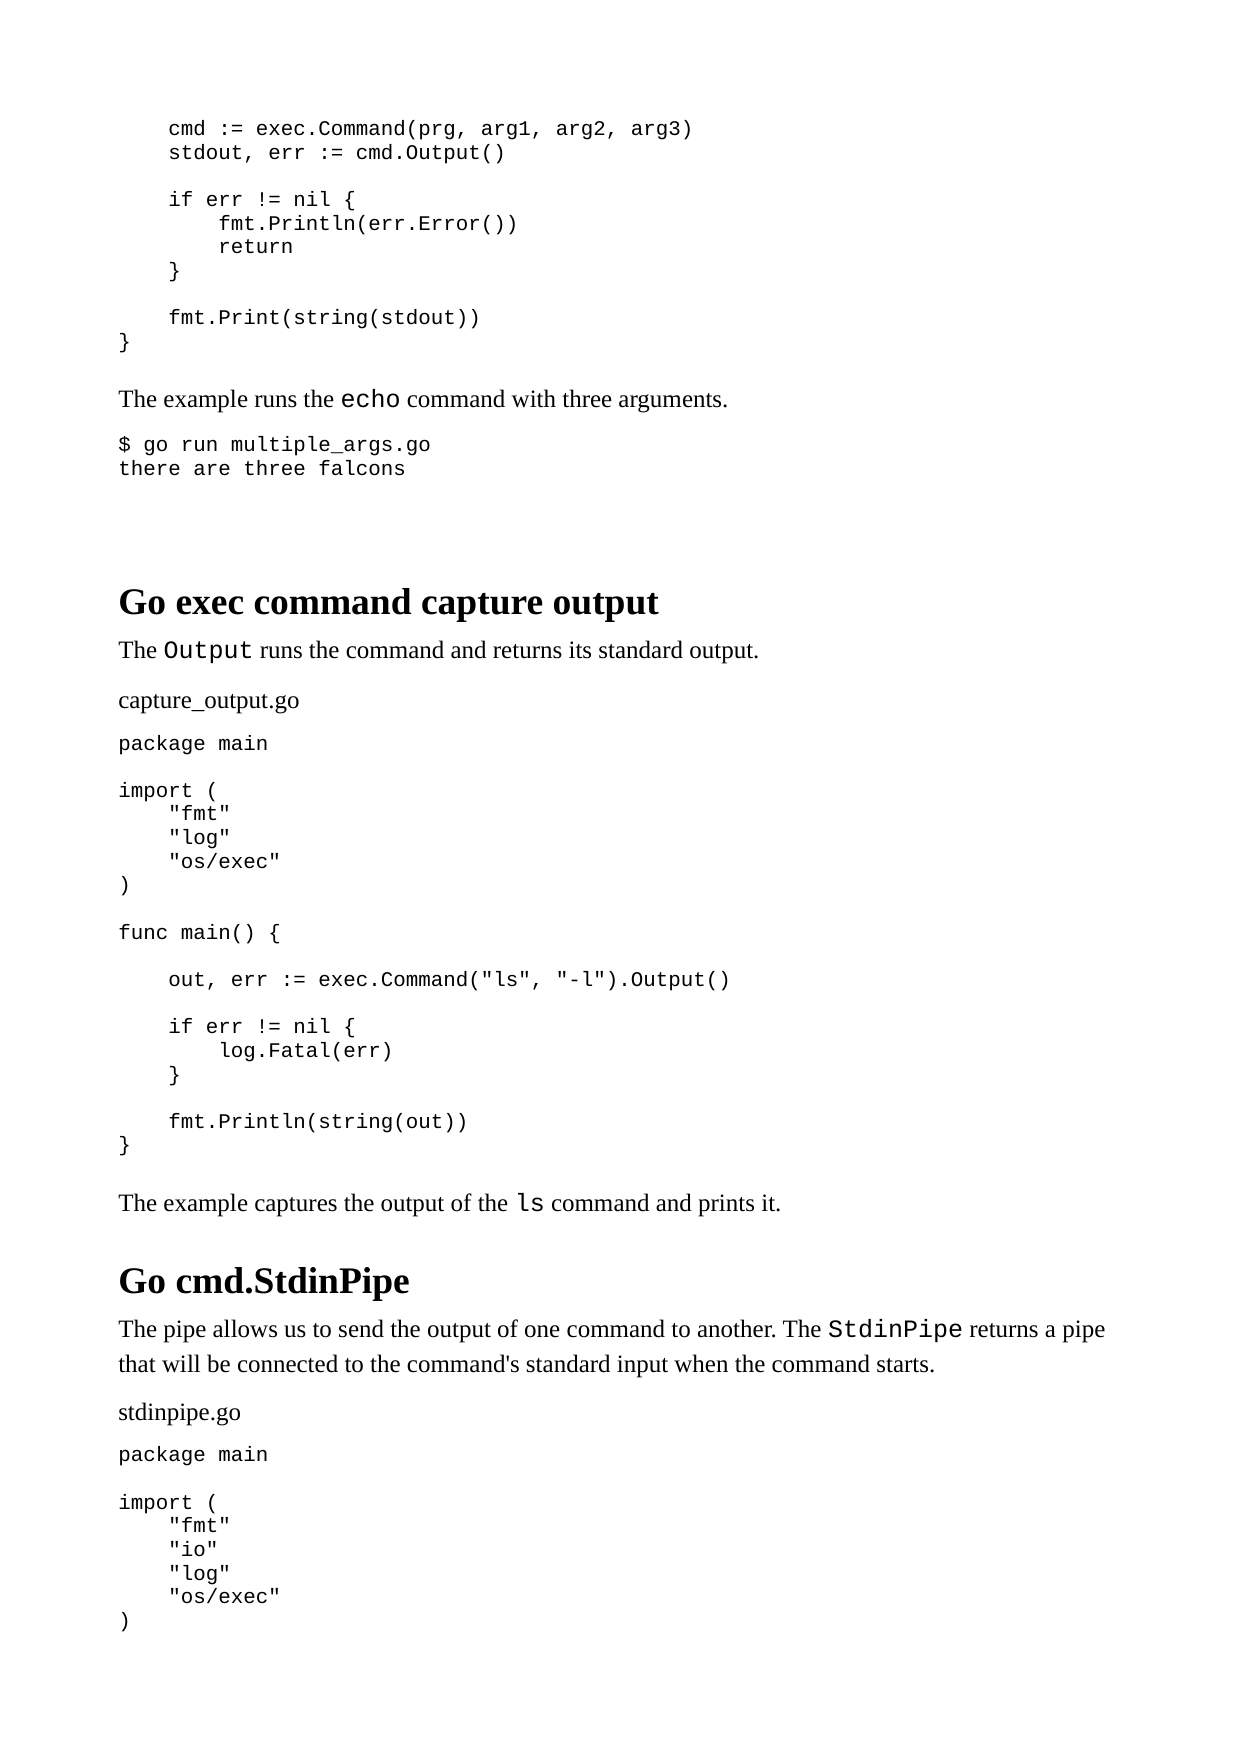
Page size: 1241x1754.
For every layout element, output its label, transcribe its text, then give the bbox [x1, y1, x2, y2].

text ) [118, 874, 1122, 898]
text } [118, 331, 1122, 354]
text func main() { [118, 922, 1122, 945]
text The example captures the output of the ls command and prints it. [118, 1188, 1122, 1218]
text "fmt" [118, 1515, 1122, 1539]
text } [118, 260, 1122, 284]
subtitle Go cmd.StdinPipe [118, 1258, 1122, 1302]
text The Output runs the command and returns its standard output. [118, 635, 1122, 666]
text fmt.Print(string(stdout)) [118, 307, 1122, 331]
text there are three falcons [118, 458, 1122, 481]
text "os/exec" [118, 1586, 1122, 1610]
text import ( [118, 780, 1122, 803]
text ) [118, 1610, 1122, 1633]
text } [118, 1134, 1122, 1158]
text $ go run multiple_args.go [118, 434, 1122, 458]
text fmt.Println(string(out)) [118, 1111, 1122, 1134]
text "log" [118, 1563, 1122, 1586]
text "fmt" [118, 803, 1122, 827]
text The example runs the echo command with three arguments. [118, 384, 1122, 415]
subtitle Go exec command capture output [118, 579, 1122, 622]
text cmd := exec.Command(prg, arg1, arg2, arg3) [118, 118, 1122, 142]
text out, err := exec.Command("ls", "-l").Output() [118, 969, 1122, 993]
text if err != nil { [118, 1016, 1122, 1040]
text return [118, 236, 1122, 260]
text The pipe allows us to send the output of one command to another. The StdinPipe returns a pipe that will be connected to the command's standard input when the command starts. [118, 1314, 1122, 1378]
text capture_output.go [118, 685, 1122, 714]
text "os/exec" [118, 851, 1122, 874]
text package main [118, 1444, 1122, 1468]
text } [118, 1063, 1122, 1087]
text if err != nil { [118, 189, 1122, 213]
text stdinpipe.go [118, 1397, 1122, 1426]
text "log" [118, 827, 1122, 851]
text package main [118, 732, 1122, 756]
text import ( [118, 1492, 1122, 1515]
text fmt.Println(err.Error()) [118, 213, 1122, 236]
text "io" [118, 1539, 1122, 1563]
text stdout, err := cmd.Output() [118, 142, 1122, 165]
text log.Fatal(err) [118, 1040, 1122, 1063]
